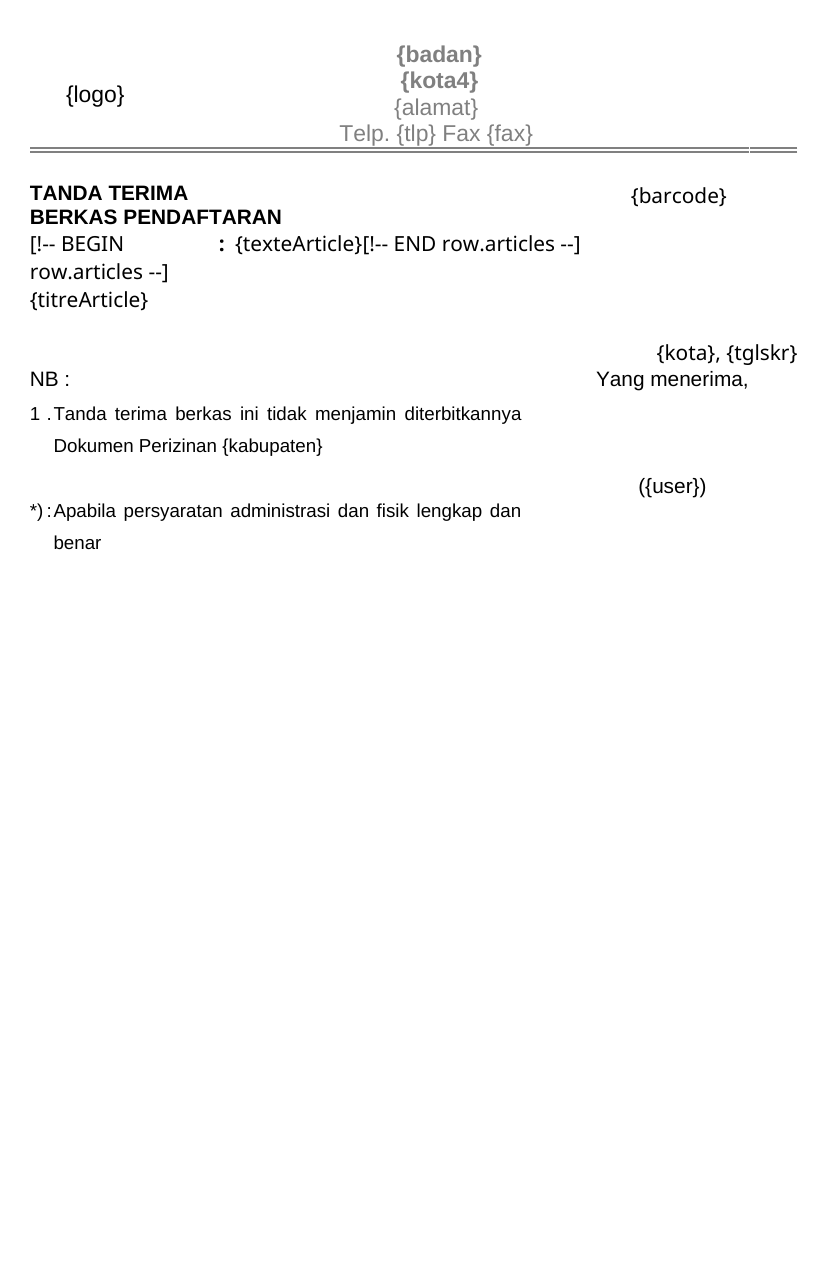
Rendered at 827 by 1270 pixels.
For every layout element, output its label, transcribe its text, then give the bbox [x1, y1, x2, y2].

table_cell : [219, 229, 235, 314]
table_header TANDA TERIMA BERKAS PENDAFTARAN [30, 181, 559, 229]
table_cell [!-- BEGIN row.articles --]{titreArticle} [30, 229, 218, 314]
table_header [750, 41, 797, 147]
table_header {barcode} [560, 181, 798, 229]
table_header [30, 41, 62, 147]
text {kota}, {tglskr} [29, 338, 797, 366]
table_cell [46, 456, 53, 478]
table_header {logo} [62, 41, 129, 147]
table_header Tanda terima berkas ini tidak menjamin diterbitkannya Dokumen Perizinan {kabupaten} [53, 403, 521, 456]
table_cell [53, 456, 521, 478]
table_cell *) [30, 499, 46, 553]
table_cell [30, 456, 46, 478]
table_header {badan} {kota4} {alamat} Telp. {tlp} Fax {fax} [129, 41, 749, 147]
table_cell [46, 478, 53, 499]
table_cell Apabila persyaratan administrasi dan fisik lengkap dan benar [53, 499, 521, 553]
table_header NB : [30, 366, 521, 403]
table_cell : [46, 499, 53, 553]
table_cell {texteArticle}[!-- END row.articles --] [235, 229, 798, 314]
table_header [521, 366, 547, 577]
table_cell [30, 478, 46, 499]
table_cell [53, 478, 521, 499]
table_header [30, 553, 521, 577]
table_header 1 [30, 403, 46, 456]
table_header Yang menerima, ({user}) [547, 366, 798, 577]
table_header . [46, 403, 53, 456]
